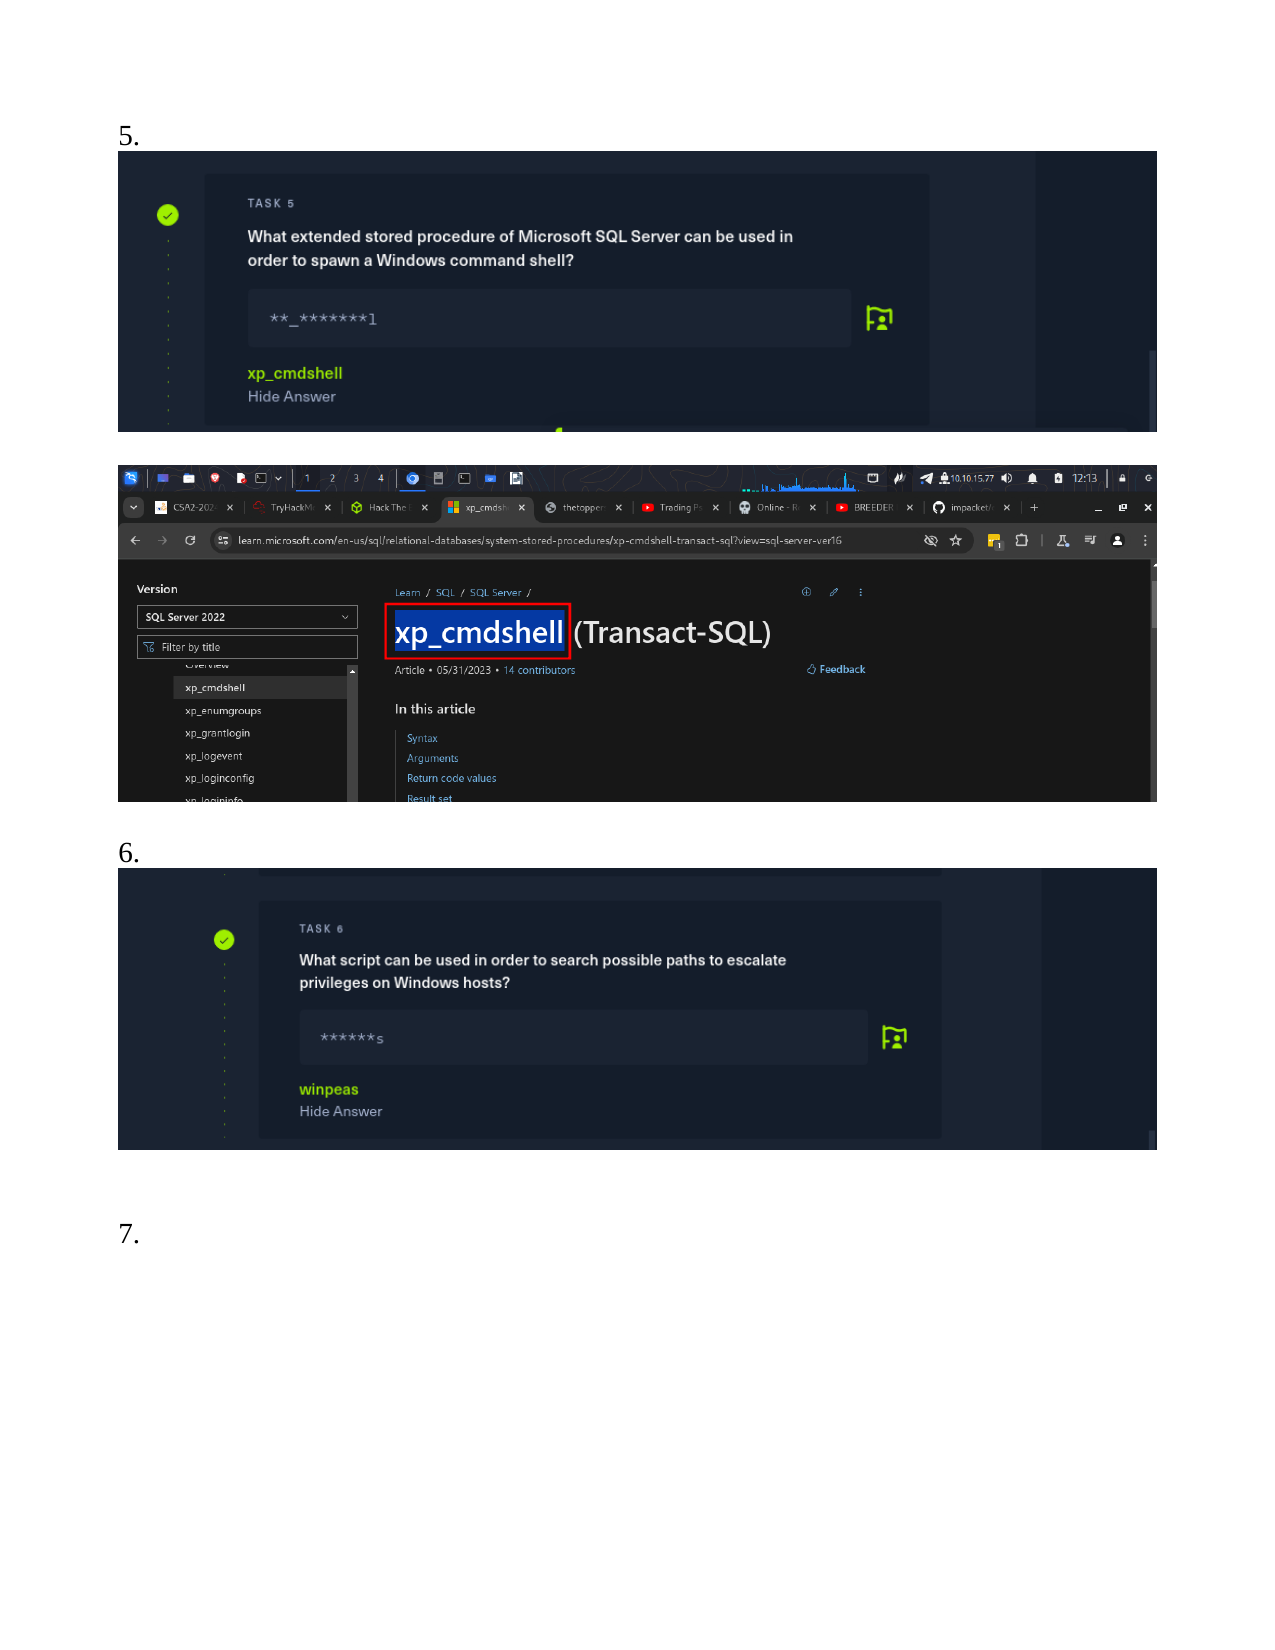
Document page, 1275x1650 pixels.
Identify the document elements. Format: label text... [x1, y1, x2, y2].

picture [118, 868, 1157, 1150]
text 6. [118, 835, 1157, 868]
text 7. [118, 1216, 1157, 1250]
picture [118, 151, 1157, 432]
text 5. [118, 118, 1157, 151]
picture [118, 465, 1157, 802]
